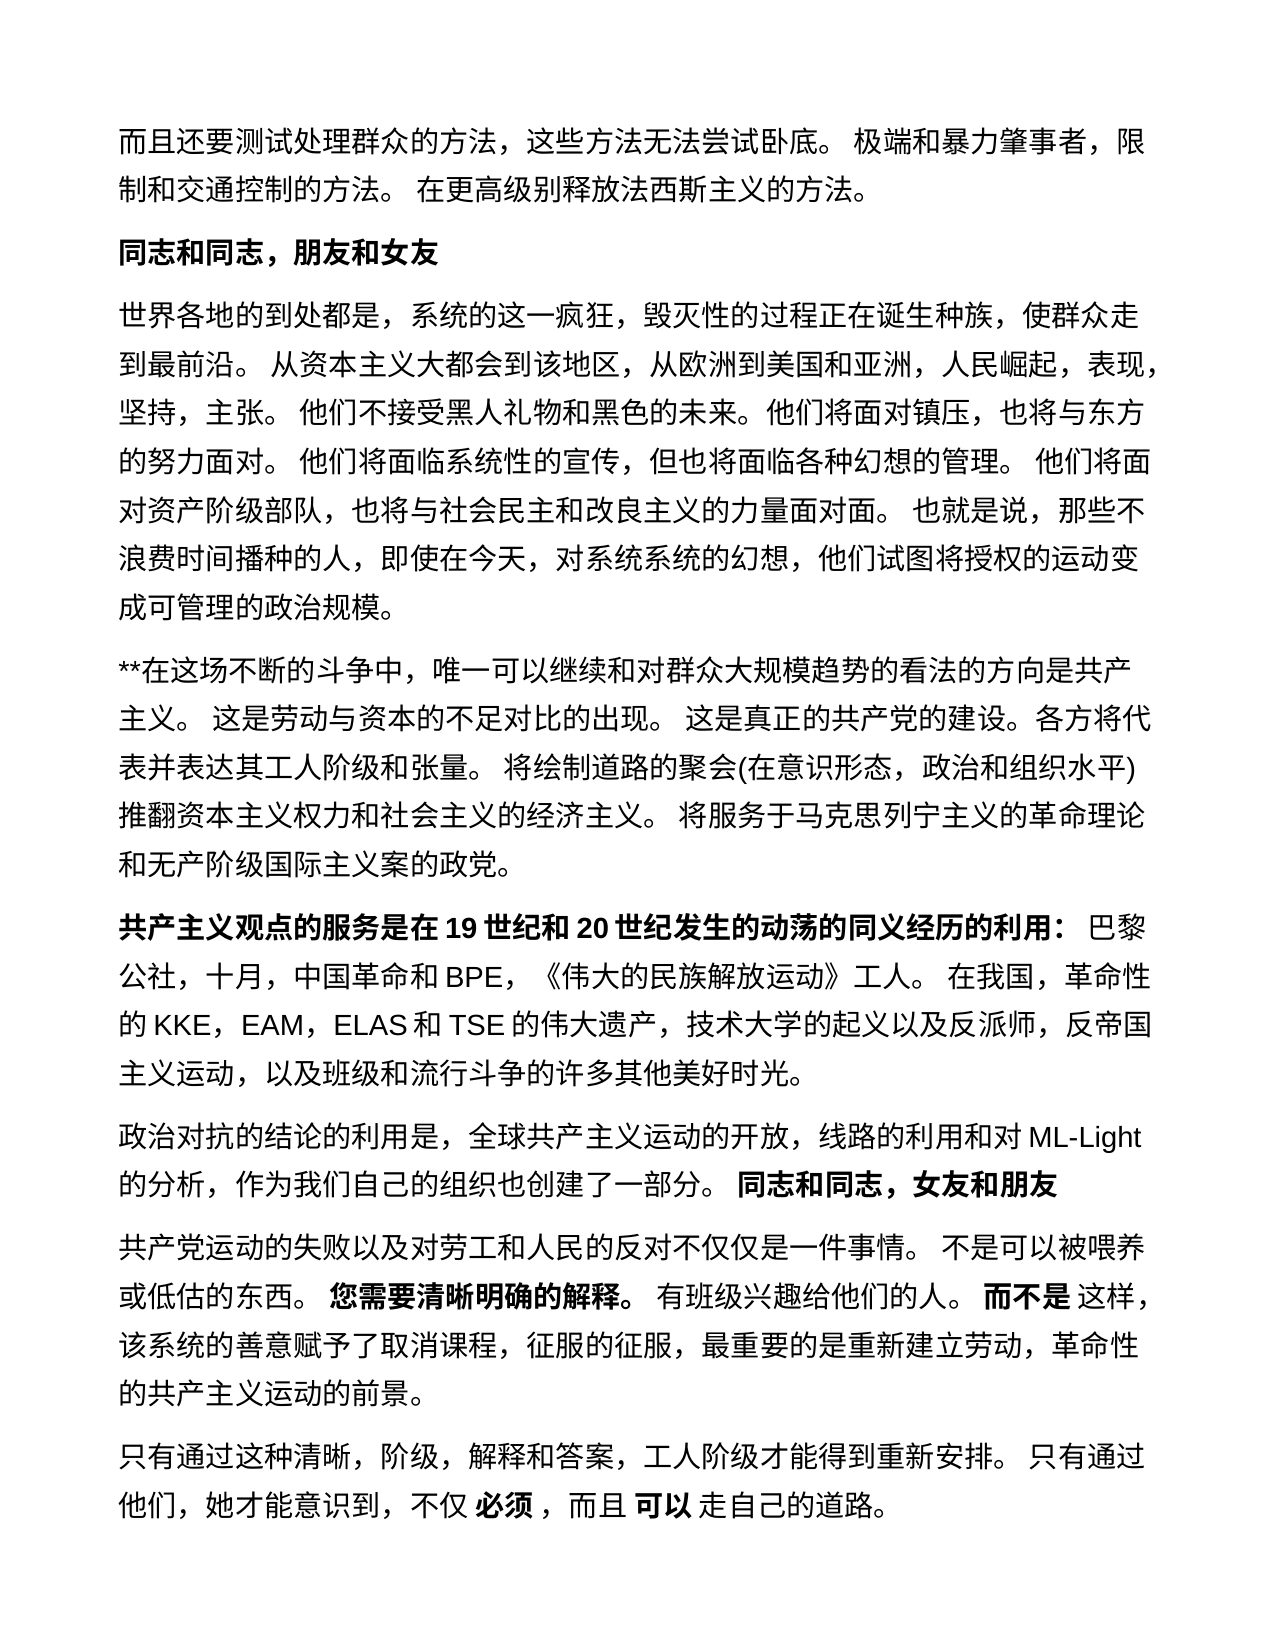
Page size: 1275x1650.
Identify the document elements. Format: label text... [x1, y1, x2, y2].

text **在这场不断的斗争中，唯一可以继续和对群众大规模趋势的看法的方向是共产主义。 这是劳动与资本的不足对比的出现。 这是真正的共产党的建设。各方将代表并表达其工人阶级和张量。 将绘制道路的聚会(在意识形态，政治和组织水平)推翻资本主义权力和社会主义的经济主义。 将服务于马克思列宁主义的革命理论和无产阶级国际主义案的政党。 [118, 647, 1157, 884]
text 政治对抗的结论的利用是，全球共产主义运动的开放，线路的利用和对ML-Light的分析，作为我们自己的组织也创建了一部分。 同志和同志，女友和朋友 [118, 1113, 1157, 1204]
text 同志和同志，朋友和女友 [118, 230, 1157, 272]
text 而且还要测试处理群众的方法，这些方法无法尝试卧底。 极端和暴力肇事者，限制和交通控制的方法。 在更高级别释放法西斯主义的方法。 [118, 118, 1157, 209]
text 世界各地的到处都是，系统的这一疯狂，毁灭性的过程正在诞生种族，使群众走到最前沿。 从资本主义大都会到该地区，从欧洲到美国和亚洲，人民崛起，表现，坚持，主张。 他们不接受黑人礼物和黑色的未来。他们将面对镇压，也将与东方的努力面对。 他们将面临系统性的宣传，但也将面临各种幻想的管理。 他们将面对资产阶级部队，也将与社会民主和改良主义的力量面对面。 也就是说，那些不浪费时间播种的人，即使在今天，对系统系统的幻想，他们试图将授权的运动变成可管理的政治规模。 [118, 293, 1157, 626]
text 只有通过这种清晰，阶级，解释和答案，工人阶级才能得到重新安排。 只有通过他们，她才能意识到，不仅 必须 ，而且 可以 走自己的道路。 [118, 1434, 1157, 1524]
text 共产主义观点的服务是在19世纪和20世纪发生的动荡的同义经历的利用： 巴黎公社，十月，中国革命和BPE，《伟大的民族解放运动》工人。 在我国，革命性的KKE，EAM，ELAS和TSE的伟大遗产，技术大学的起义以及反派师，反帝国主义运动，以及班级和流行斗争的许多其他美好时光。 [118, 904, 1157, 1092]
text 共产党运动的失败以及对劳工和人民的反对不仅仅是一件事情。 不是可以被喂养或低估的东西。 您需要清晰明确的解释。 有班级兴趣给他们的人。 而不是 这样，该系统的善意赋予了取消课程，征服的征服，最重要的是重新建立劳动，革命性的共产主义运动的前景。 [118, 1225, 1157, 1413]
